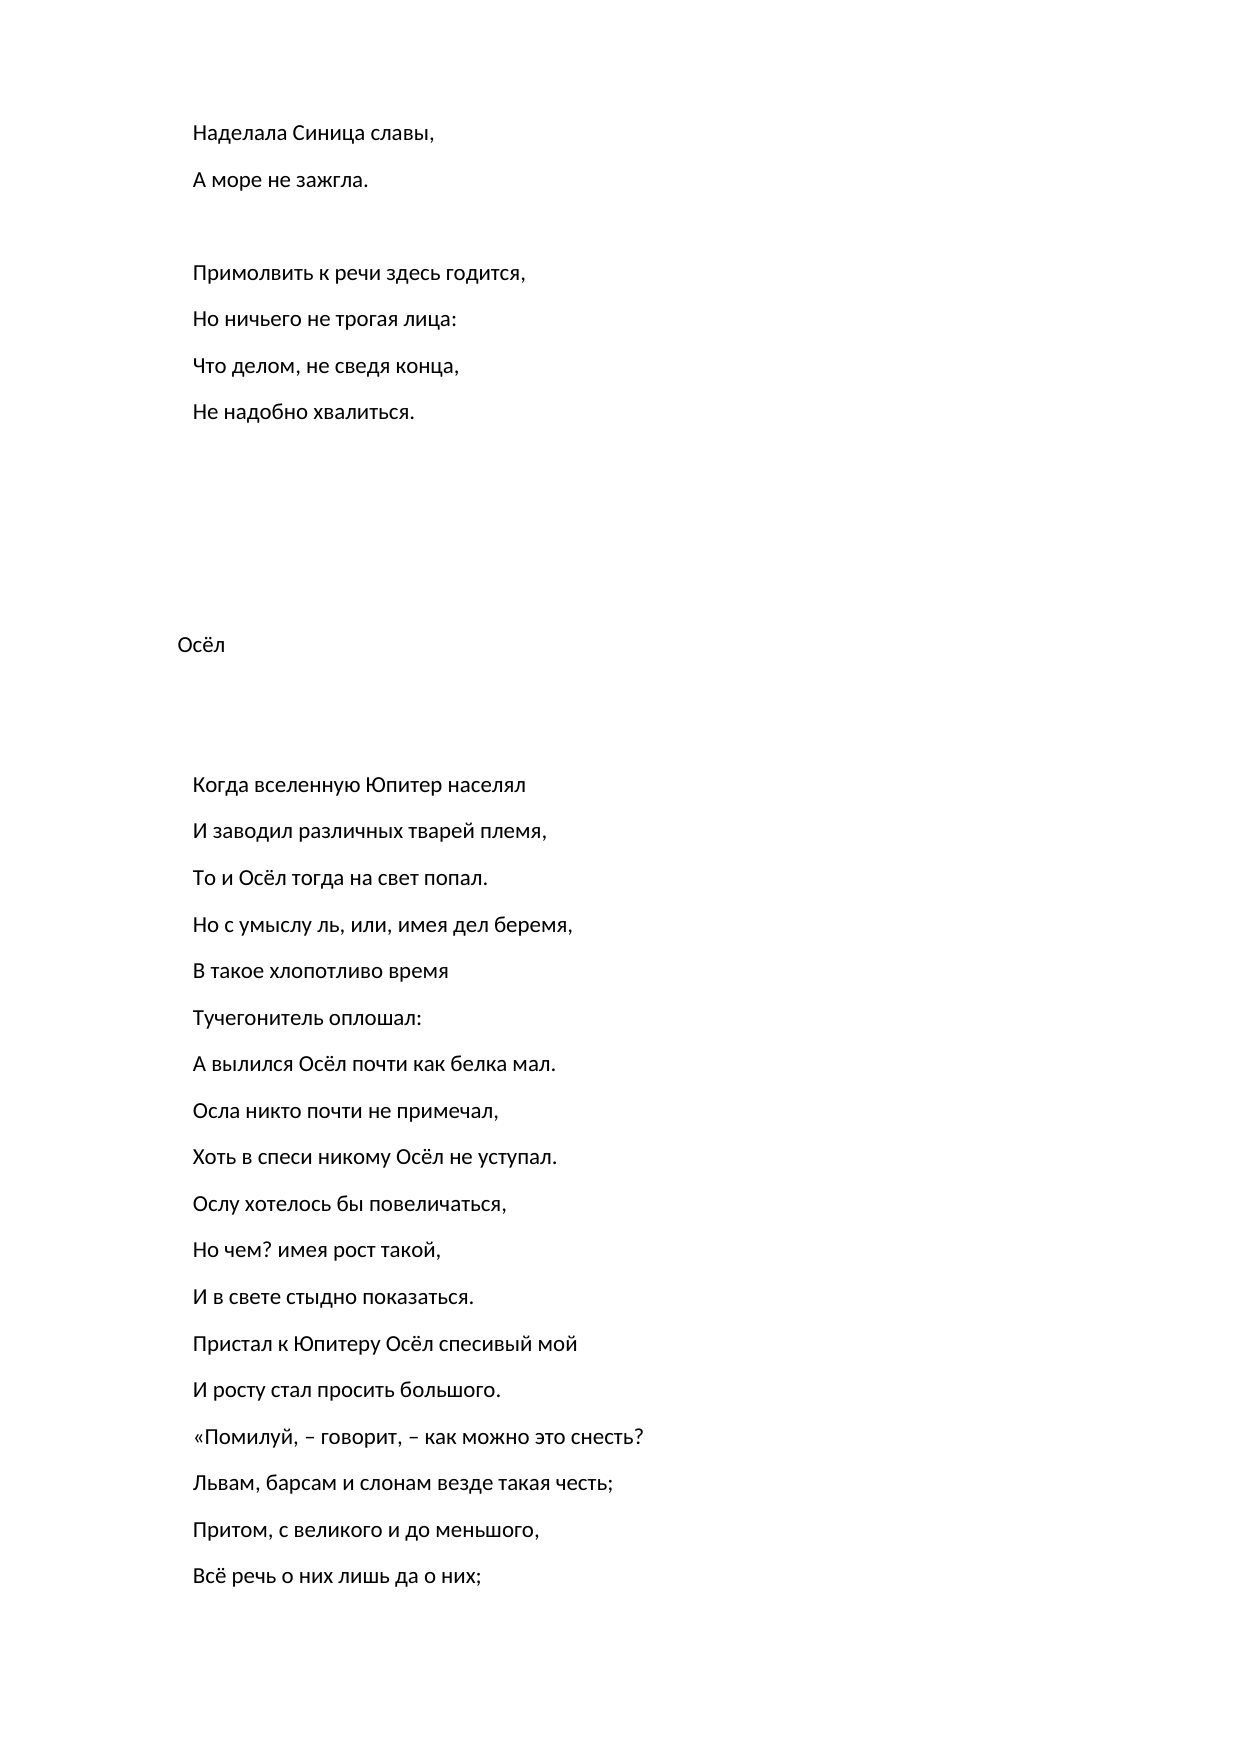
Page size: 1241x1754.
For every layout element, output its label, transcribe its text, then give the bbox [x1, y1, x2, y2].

text И росту стал просить большого. [177, 1375, 1152, 1403]
text И заводил различных тварей племя, [177, 817, 1152, 844]
text А море не зажгла. [177, 165, 1152, 193]
text Львам, барсам и слонам везде такая честь; [177, 1468, 1152, 1496]
text Всё речь о них лишь да о них; [177, 1562, 1152, 1589]
text Не надобно хвалиться. [177, 397, 1152, 426]
text Ослу хотелось бы повеличаться, [177, 1189, 1152, 1217]
text Осла никто почти не примечал, [177, 1096, 1152, 1124]
text То и Осёл тогда на свет попал. [177, 863, 1152, 891]
text Пристал к Юпитеру Осёл спесивый мой [177, 1329, 1152, 1357]
text Но с умыслу ль, или, имея дел беремя, [177, 910, 1152, 938]
text Хоть в спеси никому Осёл не уступал. [177, 1142, 1152, 1171]
text Примолвить к речи здесь годится, [177, 258, 1152, 286]
text «Помилуй, – говорит, – как можно это снесть? [177, 1422, 1152, 1450]
text В такое хлопотливо время [177, 956, 1152, 984]
text Но ничьего не трогая лица: [177, 304, 1152, 332]
text Притом, с великого и до меньшого, [177, 1515, 1152, 1543]
text Осёл [177, 630, 1152, 658]
text И в свете стыдно показаться. [177, 1282, 1152, 1310]
text Что делом, не сведя конца, [177, 351, 1152, 379]
text А вылился Осёл почти как белка мал. [177, 1049, 1152, 1077]
text Но чем? имея рост такой, [177, 1236, 1152, 1264]
text Тучегонитель оплошал: [177, 1003, 1152, 1031]
text Наделала Синица славы, [177, 118, 1152, 146]
text Когда вселенную Юпитер населял [177, 770, 1152, 798]
